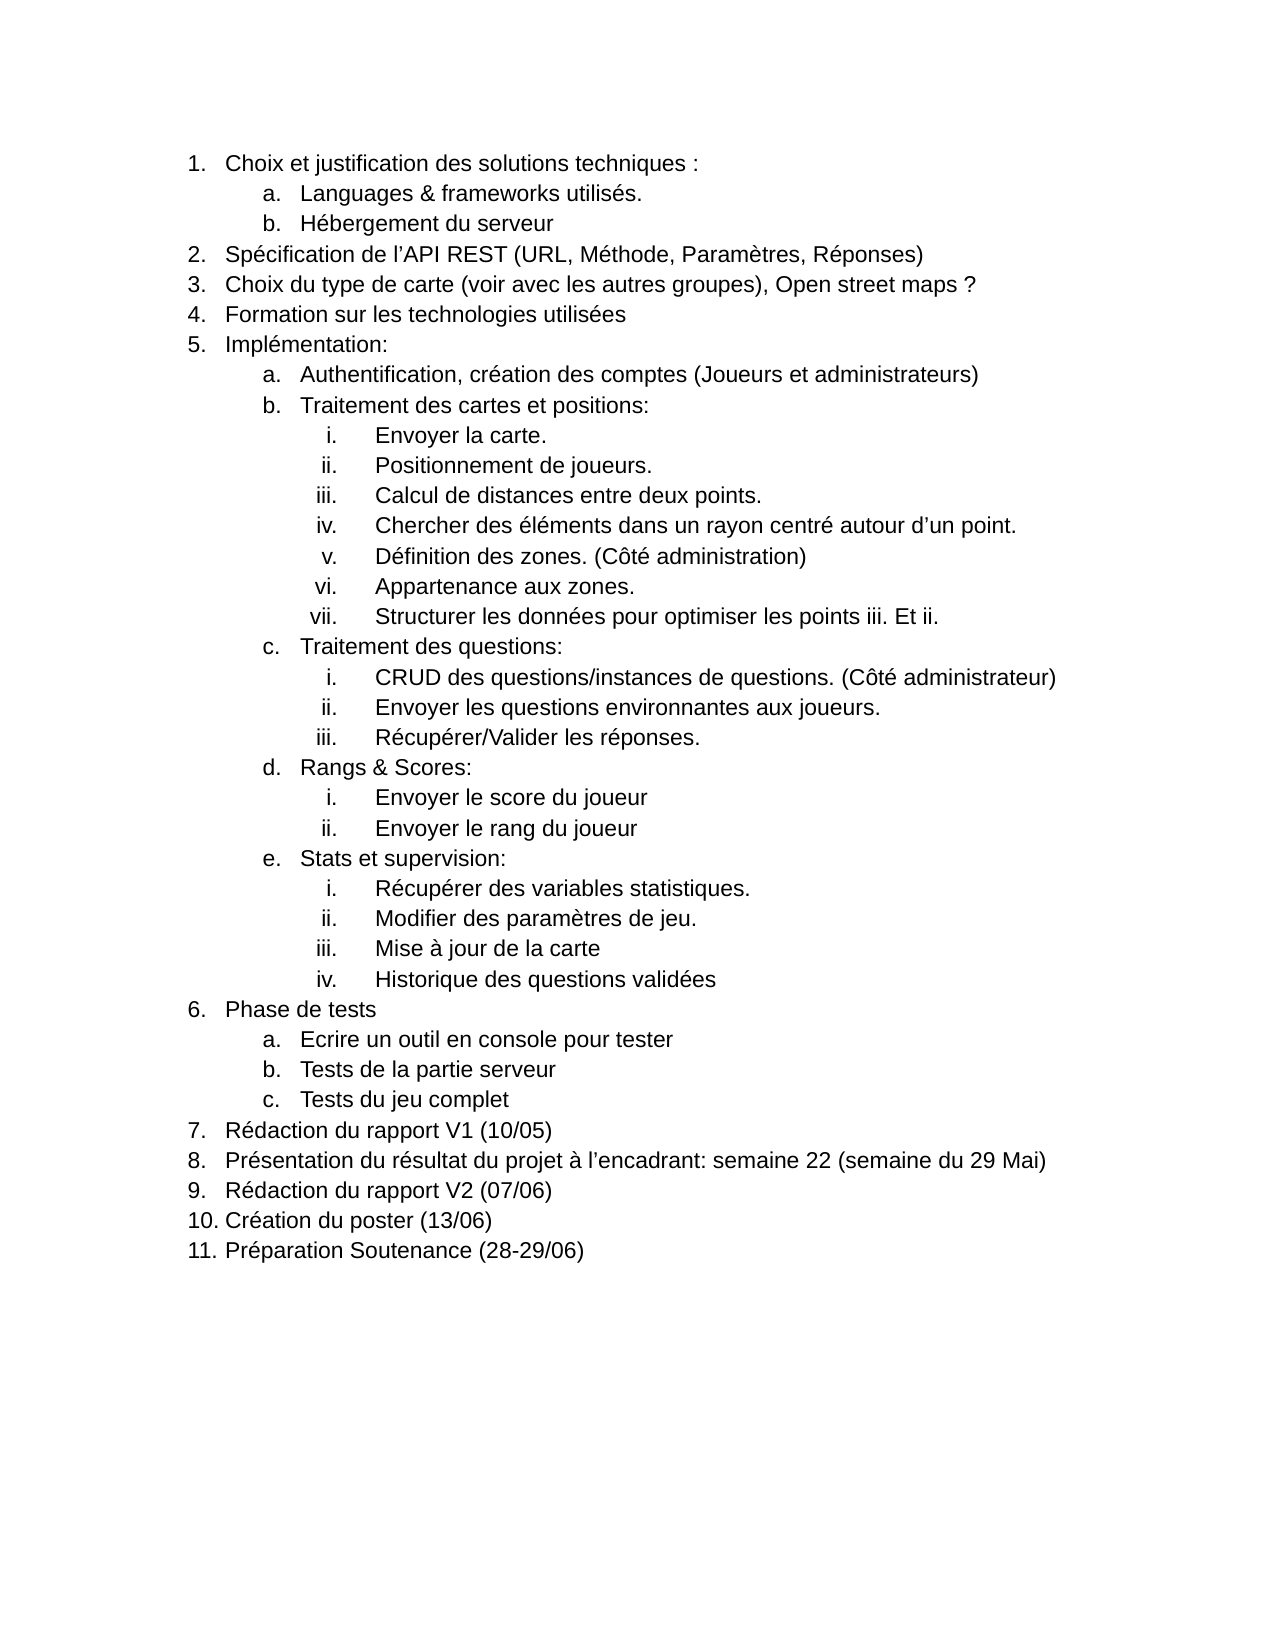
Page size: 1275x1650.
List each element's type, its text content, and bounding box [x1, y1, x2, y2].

list Envoyer la carte. [337, 422, 1125, 448]
list Formation sur les technologies utilisées [187, 301, 1125, 327]
list Traitement des cartes et positions: [262, 392, 1125, 418]
list Récupérer/Valider les réponses. [337, 724, 1125, 750]
list Historique des questions validées [337, 966, 1125, 992]
list Création du poster (13/06) [187, 1207, 1125, 1234]
list Rédaction du rapport V2 (07/06) [187, 1177, 1125, 1203]
list Rédaction du rapport V1 (10/05) [187, 1117, 1125, 1143]
list Envoyer les questions environnantes aux joueurs. [337, 694, 1125, 720]
list Spécification de l’API REST (URL, Méthode, Paramètres, Réponses) [187, 241, 1125, 267]
list Envoyer le rang du joueur [337, 814, 1125, 841]
list Choix du type de carte (voir avec les autres groupes), Open street maps ? [187, 271, 1125, 297]
list Languages & frameworks utilisés. [262, 180, 1125, 207]
list Mise à jour de la carte [337, 935, 1125, 962]
list Tests du jeu complet [262, 1086, 1125, 1113]
list Positionnement de joueurs. [337, 452, 1125, 478]
list Préparation Soutenance (28-29/06) [187, 1237, 1125, 1264]
list Modifier des paramètres de jeu. [337, 905, 1125, 932]
list Stats et supervision: [262, 845, 1125, 871]
list Traitement des questions: [262, 633, 1125, 660]
list Récupérer des variables statistiques. [337, 875, 1125, 901]
list Structurer les données pour optimiser les points iii. Et ii. [337, 603, 1125, 629]
list Phase de tests [187, 996, 1125, 1022]
list Appartenance aux zones. [337, 573, 1125, 599]
list Calcul de distances entre deux points. [337, 482, 1125, 509]
list CRUD des questions/instances de questions. (Côté administrateur) [337, 663, 1125, 690]
list Rangs & Scores: [262, 754, 1125, 781]
list Définition des zones. (Côté administration) [337, 543, 1125, 569]
list Envoyer le score du joueur [337, 784, 1125, 811]
list Chercher des éléments dans un rayon centré autour d’un point. [337, 512, 1125, 539]
list Ecrire un outil en console pour tester [262, 1026, 1125, 1052]
list Choix et justification des solutions techniques : [187, 150, 1125, 176]
list Tests de la partie serveur [262, 1056, 1125, 1083]
list Présentation du résultat du projet à l’encadrant: semaine 22 (semaine du 29 Mai) [187, 1147, 1125, 1173]
list Authentification, création des comptes (Joueurs et administrateurs) [262, 361, 1125, 388]
list Hébergement du serveur [262, 210, 1125, 237]
list Implémentation: [187, 331, 1125, 358]
